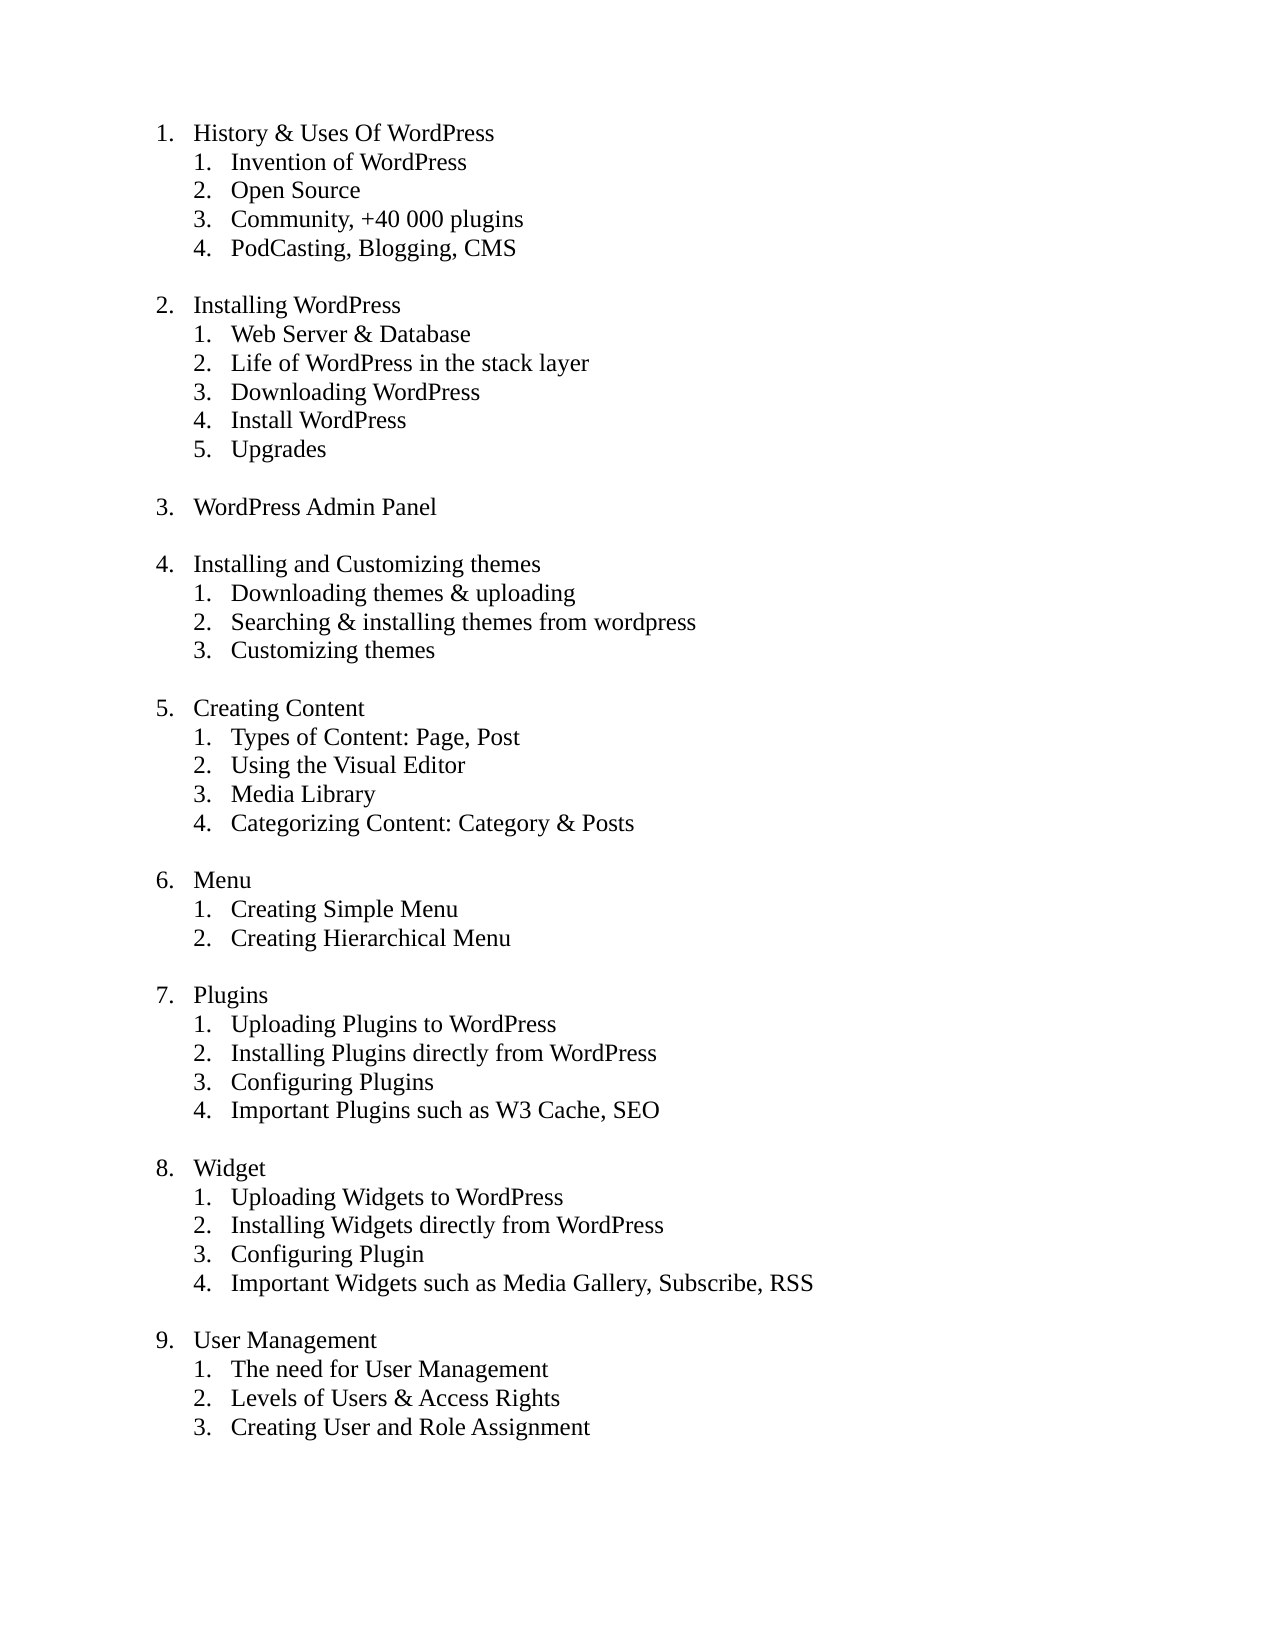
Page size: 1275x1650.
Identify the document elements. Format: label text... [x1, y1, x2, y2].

list Searching & installing themes from wordpress [193, 607, 1157, 636]
list Creating Hierarchical Menu [193, 923, 1157, 952]
list Uploading Widgets to WordPress [193, 1182, 1157, 1211]
list Creating Content [156, 693, 1157, 722]
list Uploading Plugins to WordPress [193, 1009, 1157, 1038]
list Web Server & Database [193, 319, 1157, 348]
list Configuring Plugins [193, 1067, 1157, 1096]
list Configuring Plugin [193, 1239, 1157, 1268]
list Creating Simple Menu [193, 894, 1157, 923]
list Invention of WordPress [193, 147, 1157, 176]
list Downloading themes & uploading [193, 578, 1157, 607]
list Important Widgets such as Media Gallery, Subscribe, RSS [193, 1268, 1157, 1297]
list Installing Plugins directly from WordPress [193, 1038, 1157, 1067]
list History & Uses Of WordPress [156, 118, 1157, 147]
list Using the Visual Editor [193, 751, 1157, 779]
list Community, +40 000 plugins [193, 204, 1157, 233]
list Plugins [156, 981, 1157, 1009]
list Installing Widgets directly from WordPress [193, 1211, 1157, 1239]
list PodCasting, Blogging, CMS [193, 233, 1157, 262]
list Media Library [193, 779, 1157, 808]
list Install WordPress [193, 406, 1157, 434]
list User Management [156, 1326, 1157, 1354]
list Downloading WordPress [193, 377, 1157, 406]
list Levels of Users & Access Rights [193, 1383, 1157, 1412]
list The need for User Management [193, 1354, 1157, 1383]
list Installing and Customizing themes [156, 549, 1157, 578]
list Creating User and Role Assignment [193, 1412, 1157, 1441]
list Customizing themes [193, 636, 1157, 664]
list Menu [156, 866, 1157, 894]
list Categorizing Content: Category & Posts [193, 808, 1157, 837]
list Important Plugins such as W3 Cache, SEO [193, 1096, 1157, 1124]
list WordPress Admin Panel [156, 492, 1157, 521]
list Open Source [193, 176, 1157, 204]
list Life of WordPress in the stack layer [193, 348, 1157, 377]
list Widget [156, 1153, 1157, 1182]
list Upgrades [193, 434, 1157, 463]
list Installing WordPress [156, 291, 1157, 319]
list Types of Content: Page, Post [193, 722, 1157, 751]
